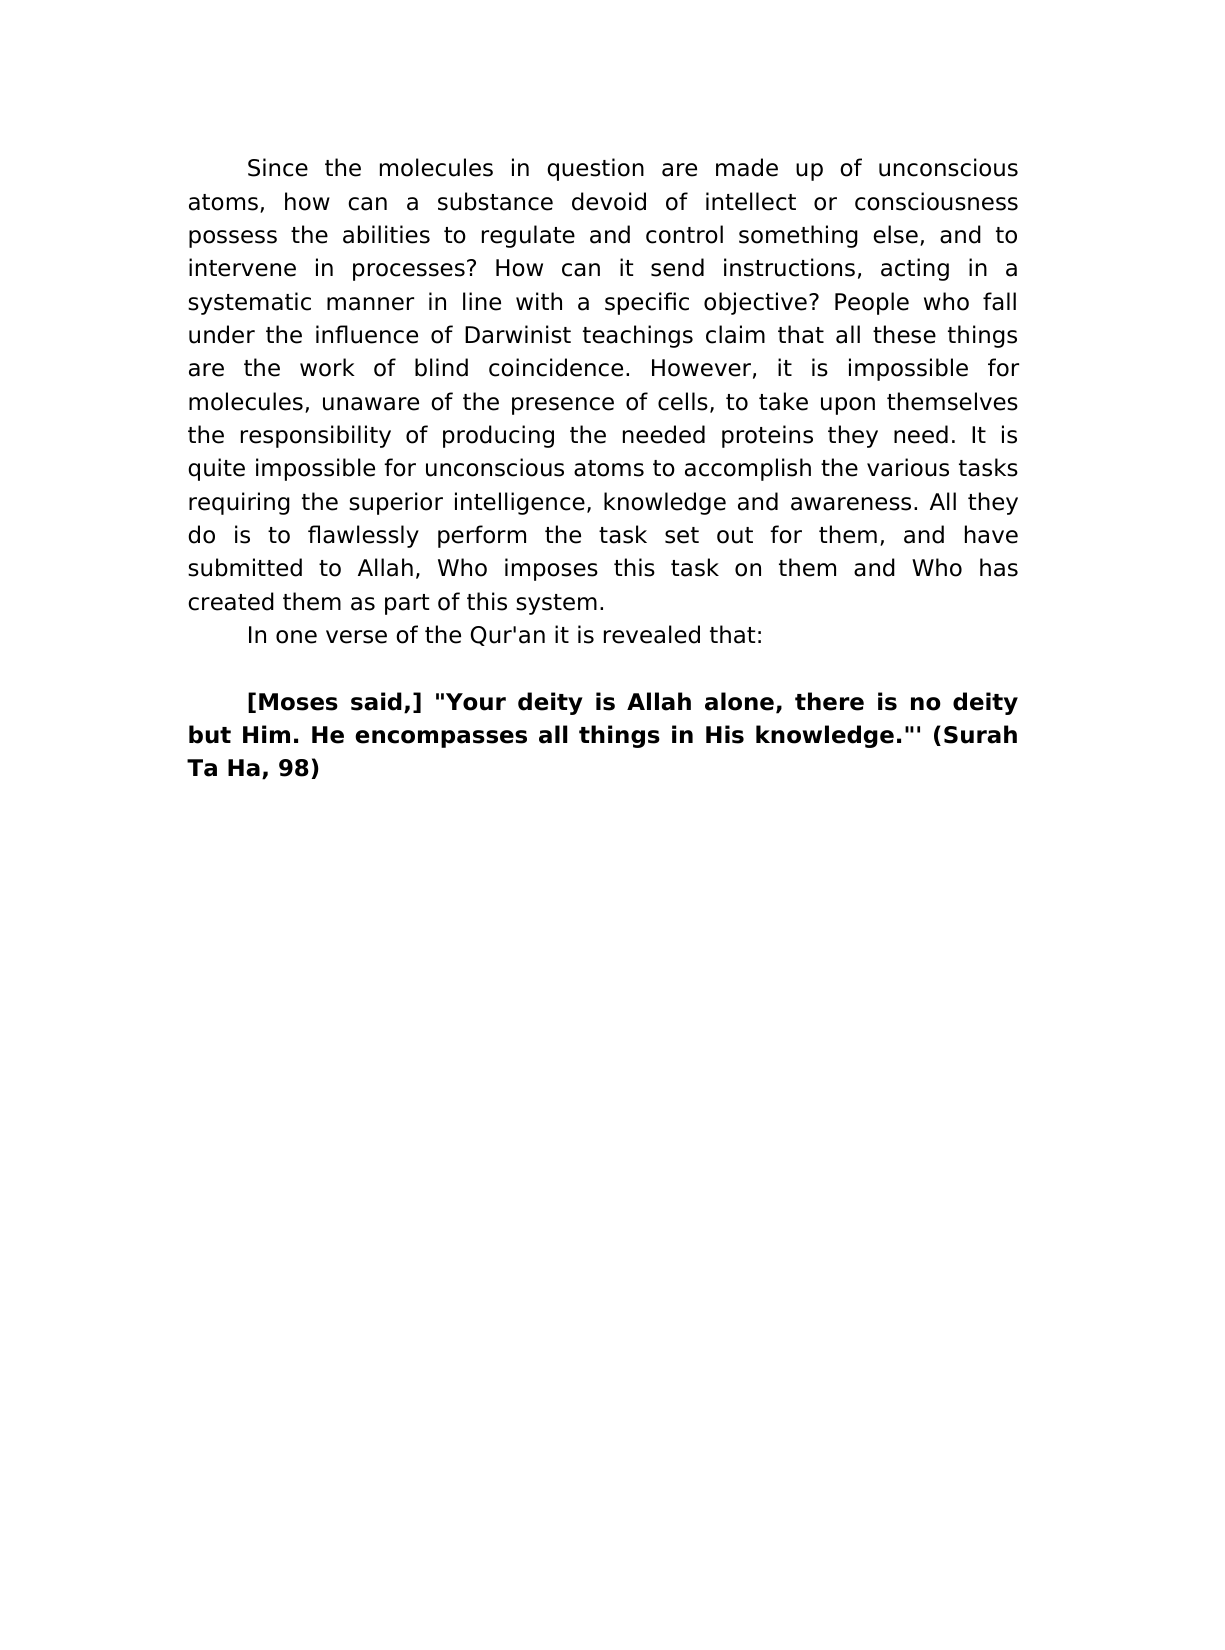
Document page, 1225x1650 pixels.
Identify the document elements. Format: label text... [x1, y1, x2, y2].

text [Moses said,] "Your deity is Allah alone, there is no deity but Him. He encompasses all things in His knowledge."' (Surah Ta Ha, 98) [187, 683, 1020, 783]
text Since the molecules in question are made up of unconscious atoms, how can a substance devoid of intellect or consciousness possess the abilities to regulate and control something else, and to intervene in processes? How can it send instructions, acting in a systematic manner in line with a specific objective? People who fall under the influence of Darwinist teachings claim that all these things are the work of blind coincidence. However, it is impossible for molecules, unaware of the presence of cells, to take upon themselves the responsibility of producing the needed proteins they need. It is quite impossible for unconscious atoms to accomplish the various tasks requiring the superior intelligence, knowledge and awareness. All they do is to flawlessly perform the task set out for them, and have submitted to Allah, Who imposes this task on them and Who has created them as part of this system. [187, 150, 1020, 617]
text In one verse of the Qur'an it is revealed that: [187, 617, 1020, 650]
